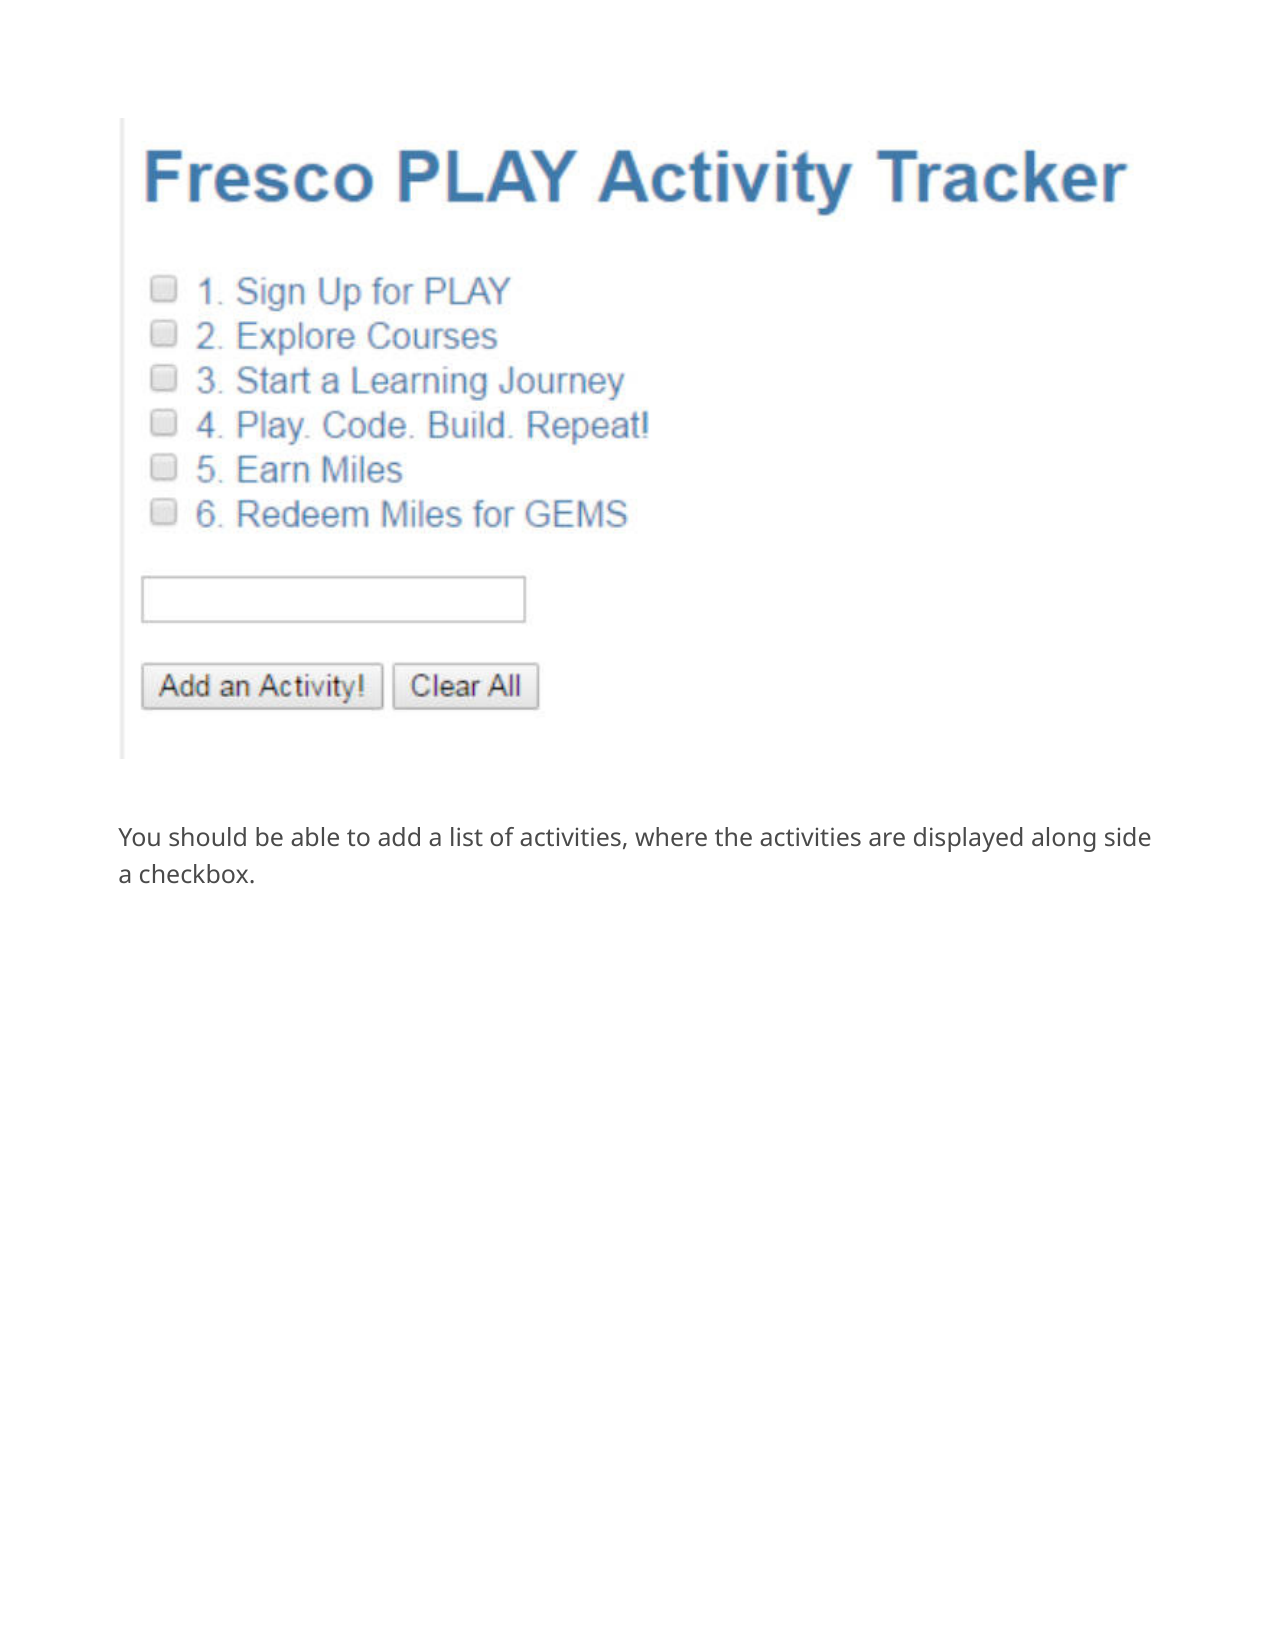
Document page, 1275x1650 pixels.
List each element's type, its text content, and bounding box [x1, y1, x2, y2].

text You should be able to add a list of activities, where the activities are displayed along side a checkbox. [118, 816, 1157, 891]
picture [118, 118, 1157, 759]
